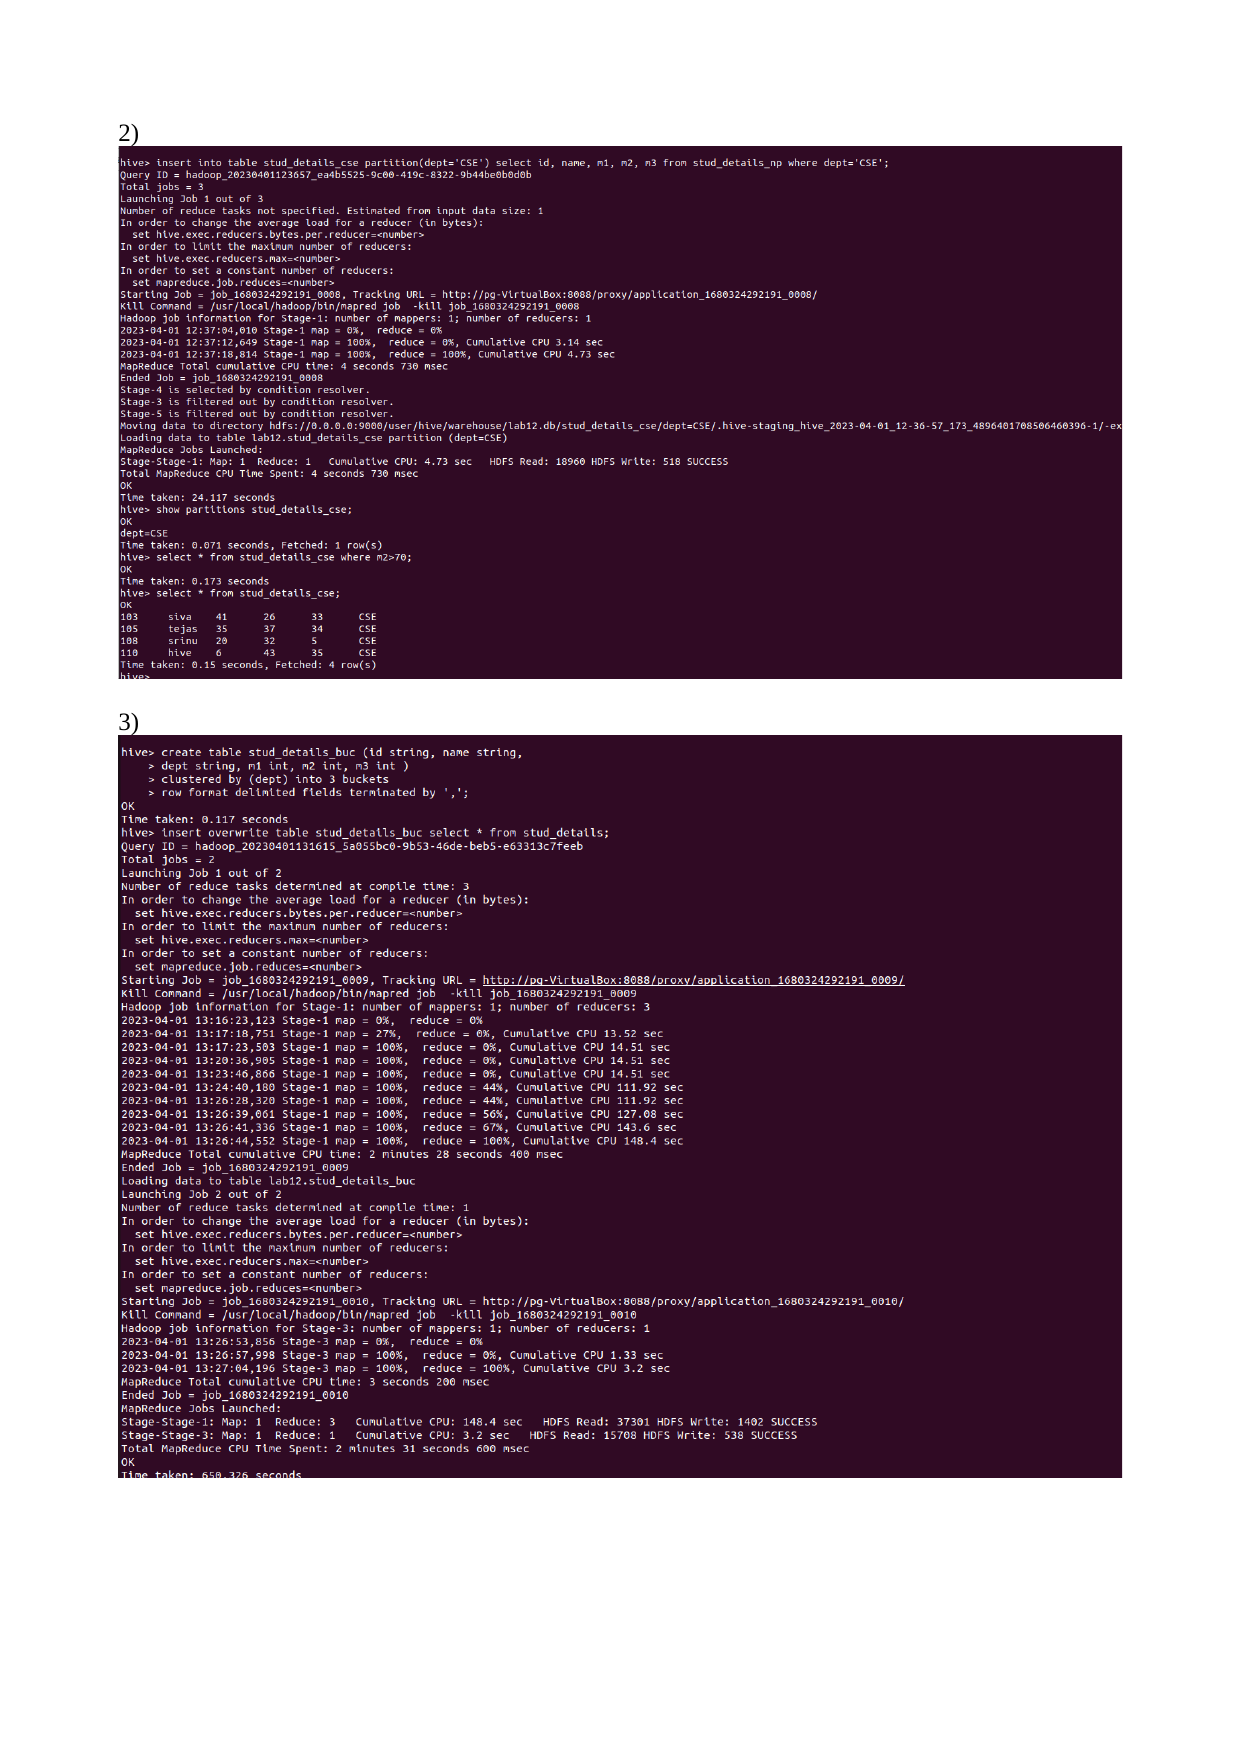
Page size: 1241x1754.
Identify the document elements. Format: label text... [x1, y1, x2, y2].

text 2) [118, 118, 1122, 146]
picture [118, 735, 1123, 1478]
text 3) [118, 707, 1122, 735]
picture [118, 146, 1123, 679]
